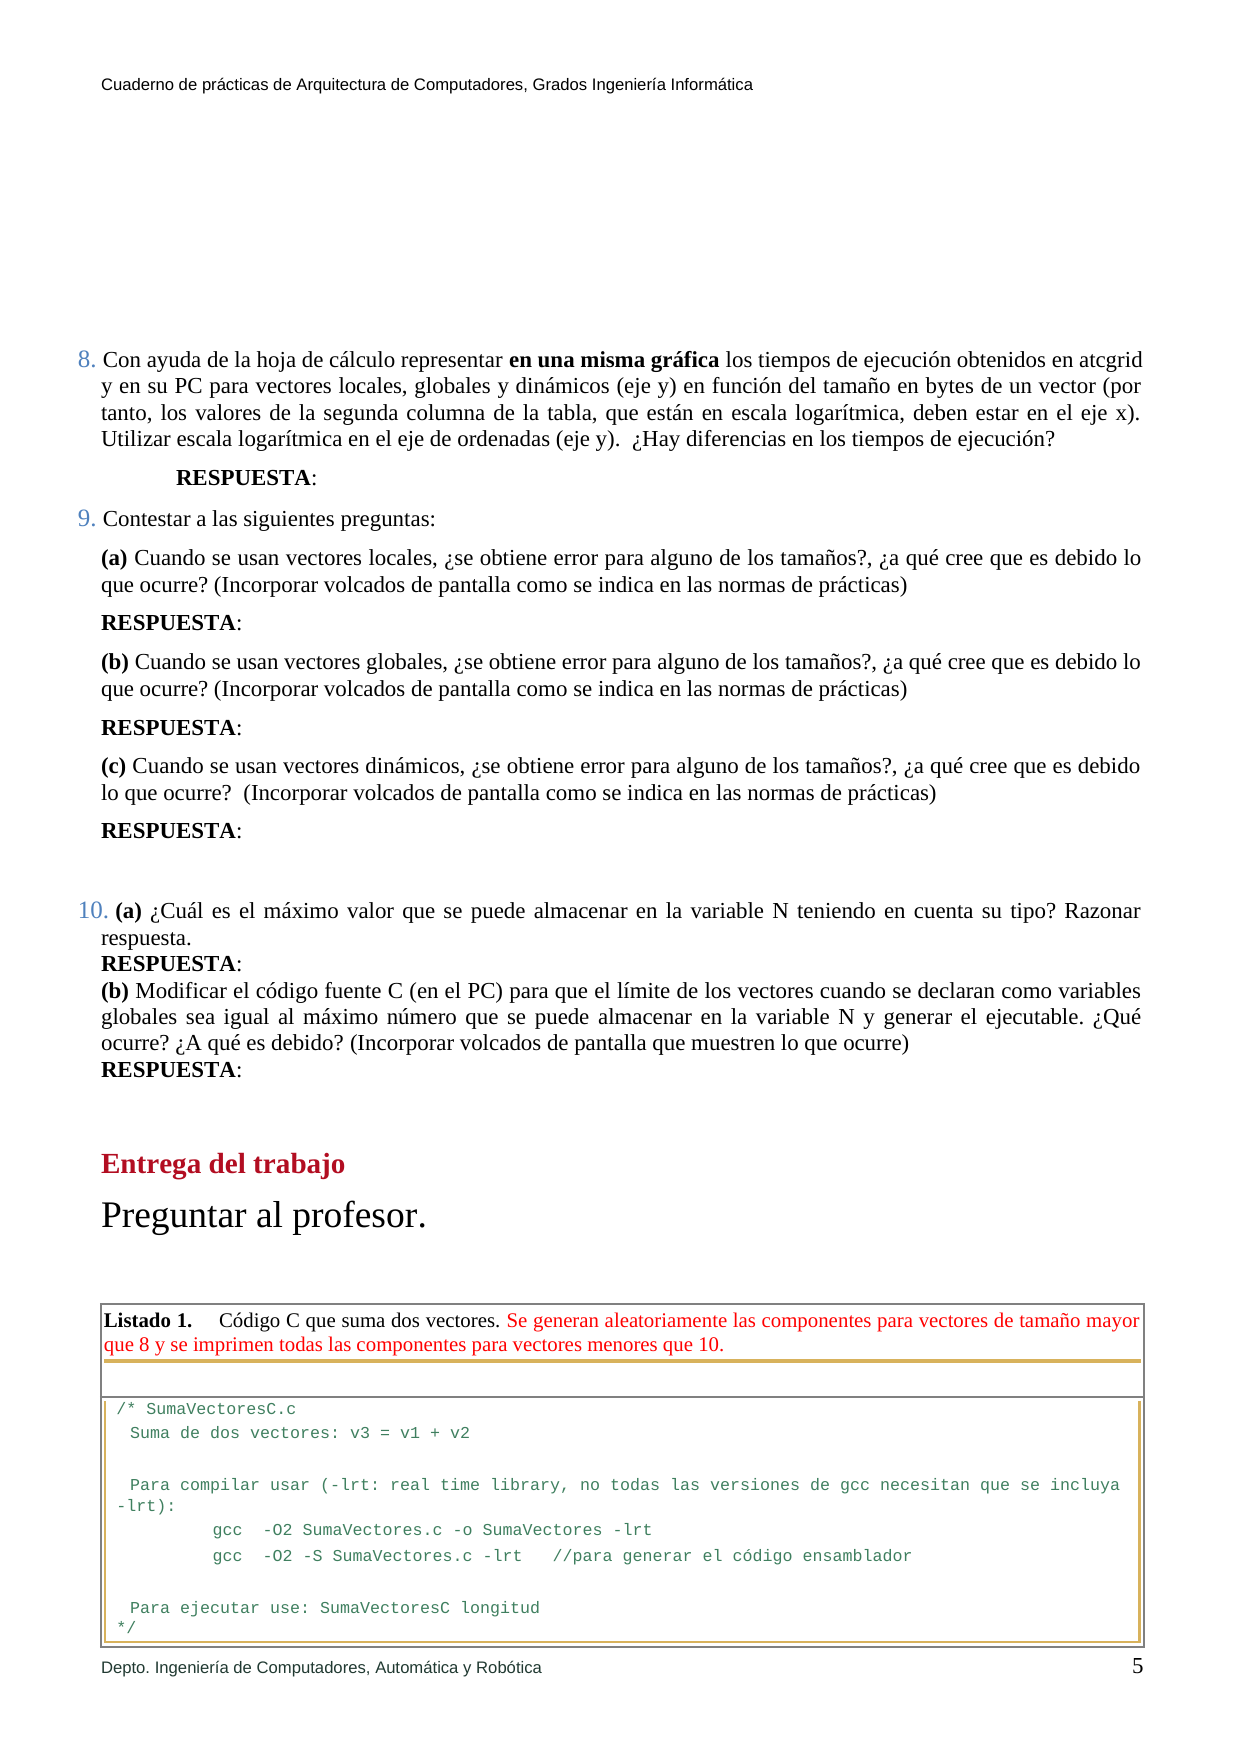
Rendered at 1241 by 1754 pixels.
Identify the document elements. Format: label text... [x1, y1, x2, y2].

text RESPUESTA: [101, 950, 1143, 977]
list (a) Cuando se usan vectores locales, ¿se obtiene error para alguno de los tamaños?, ¿a qué cree que es debido lo que ocurre? (Incorporar volcados de pantalla como se indica en las normas de prácticas) [101, 544, 1143, 597]
list RESPUESTA: [101, 818, 1143, 844]
list Contestar a las siguientes preguntas: [71, 503, 1143, 532]
list RESPUESTA: [101, 713, 1143, 740]
text Preguntar al profesor. [101, 1192, 1143, 1235]
table_cell /* SumaVectoresC.c Suma de dos vectores: v3 = v1 + v2 Para compilar usar (-lrt: real time library, no todas las versiones de gcc necesitan que se incluya -lrt): gcc -O2 SumaVectores.c -o SumaVectores -lrt gcc -O2 -S SumaVectores.c -lrt //para generar el código ensamblador Para ejecutar use: SumaVectoresC longitud */ [102, 1398, 1143, 1646]
list (b) Cuando se usan vectores globales, ¿se obtiene error para alguno de los tamaños?, ¿a qué cree que es debido lo que ocurre? (Incorporar volcados de pantalla como se indica en las normas de prácticas) [101, 648, 1143, 701]
table_header Listado 1. Código C que suma dos vectores. Se generan aleatoriamente las componentes para vectores de tamaño mayor que 8 y se imprimen todas las componentes para vectores menores que 10. [102, 1305, 1143, 1396]
subtitle Entrega del trabajo [101, 1146, 1143, 1179]
list RESPUESTA: [176, 464, 1143, 491]
list (c) Cuando se usan vectores dinámicos, ¿se obtiene error para alguno de los tamaños?, ¿a qué cree que es debido lo que ocurre? (Incorporar volcados de pantalla como se indica en las normas de prácticas) [101, 752, 1143, 805]
list RESPUESTA: [101, 609, 1143, 636]
list Con ayuda de la hoja de cálculo representar en una misma gráfica los tiempos de ejecución obtenidos en atcgrid y en su PC para vectores locales, globales y dinámicos (eje y) en función del tamaño en bytes de un vector (por tanto, los valores de la segunda columna de la tabla, que están en escala logarítmica, deben estar en el eje x). Utilizar escala logarítmica en el eje de ordenadas (eje y). ¿Hay diferencias en los tiempos de ejecución? [71, 344, 1143, 452]
list (a) ¿Cuál es el máximo valor que se puede almacenar en la variable N teniendo en cuenta su tipo? Razonar respuesta. [71, 895, 1143, 950]
text (b) Modificar el código fuente C (en el PC) para que el límite de los vectores cuando se declaran como variables globales sea igual al máximo número que se puede almacenar en la variable N y generar el ejecutable. ¿Qué ocurre? ¿A qué es debido? (Incorporar volcados de pantalla que muestren lo que ocurre) [101, 977, 1143, 1056]
text RESPUESTA: [101, 1056, 1143, 1082]
